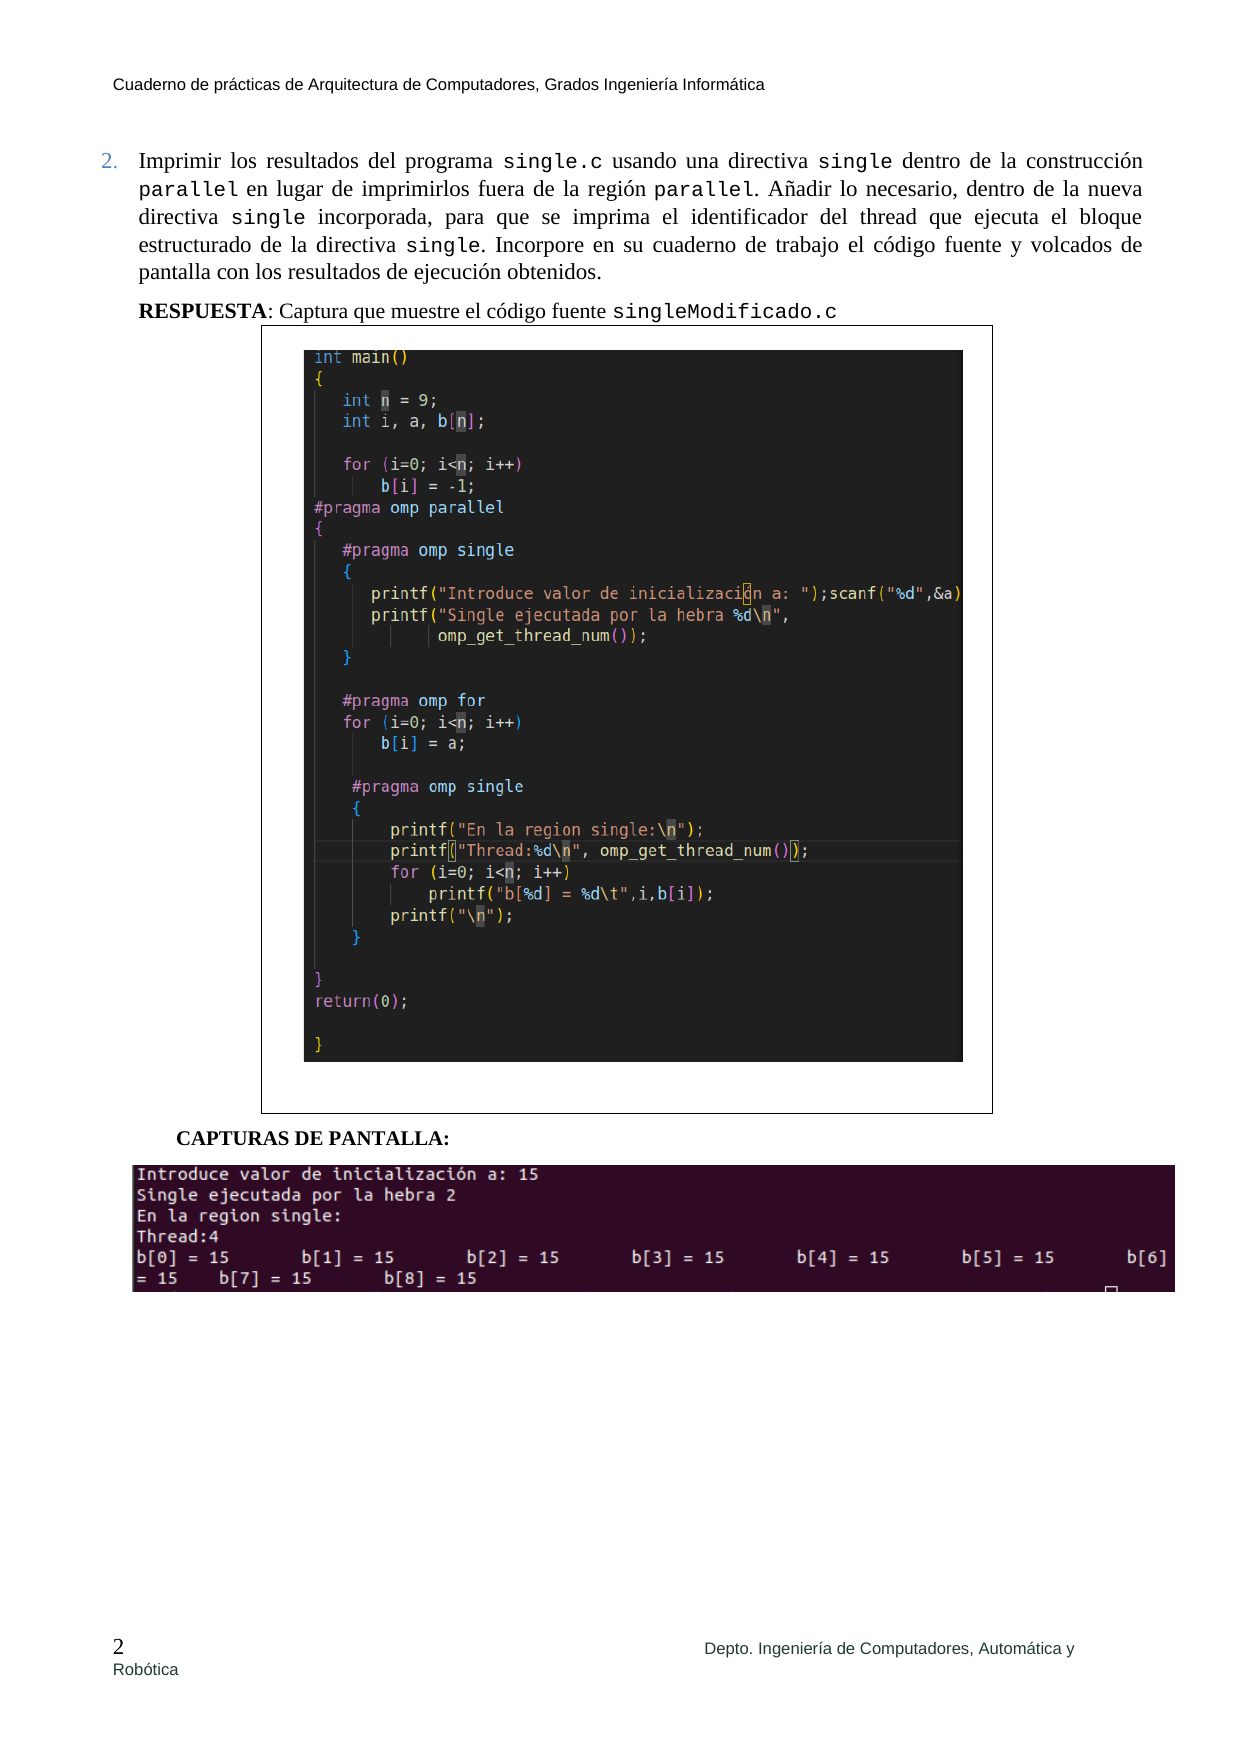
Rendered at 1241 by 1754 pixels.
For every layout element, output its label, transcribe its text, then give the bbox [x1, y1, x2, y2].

list Imprimir los resultados del programa single.c usando una directiva single dentro de la construcción parallel en lugar de imprimirlos fuera de la región parallel. Añadir lo necesario, dentro de la nueva directiva single incorporada, para que se imprima el identificador del thread que ejecuta el bloque estructurado de la directiva single. Incorpore en su cuaderno de trabajo el código fuente y volcados de pantalla con los resultados de ejecución obtenidos. [101, 147, 1143, 284]
table_header [262, 326, 992, 1113]
text RESPUESTA: Captura que muestre el código fuente singleModificado.c [138, 297, 1143, 325]
text CAPTURAS DE PANTALLA: [176, 1126, 1143, 1150]
picture [303, 350, 963, 1062]
picture [132, 1165, 1175, 1292]
